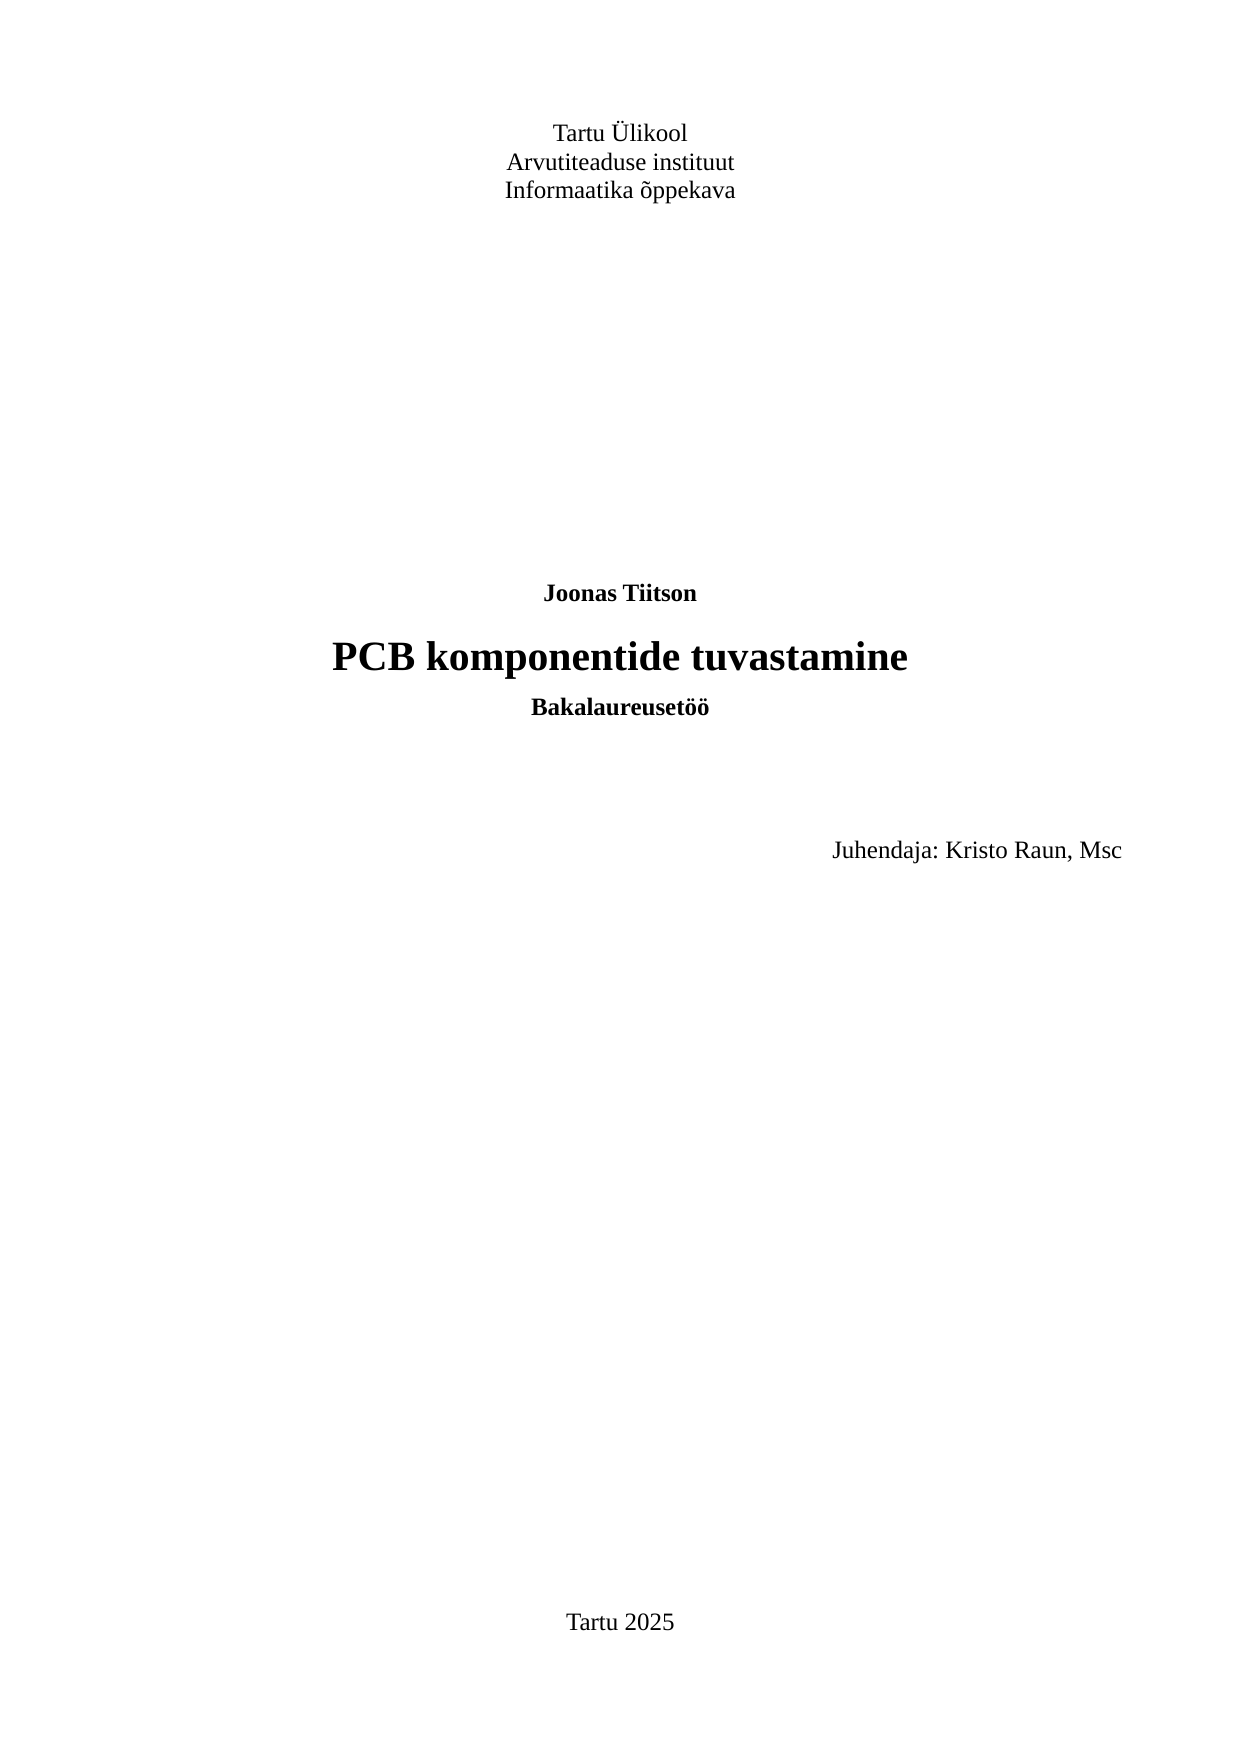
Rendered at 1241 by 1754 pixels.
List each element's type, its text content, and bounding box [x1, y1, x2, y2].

text Joonas Tiitson [118, 578, 1122, 607]
text Arvutiteaduse instituut [118, 147, 1122, 176]
text Tartu Ülikool [118, 118, 1122, 147]
text Informaatika õppekava [118, 176, 1122, 204]
title PCB komponentide tuvastamine [118, 632, 1122, 680]
text Juhendaja: Kristo Raun, Msc [118, 835, 1122, 864]
text Bakalaureusetöö [118, 692, 1122, 721]
